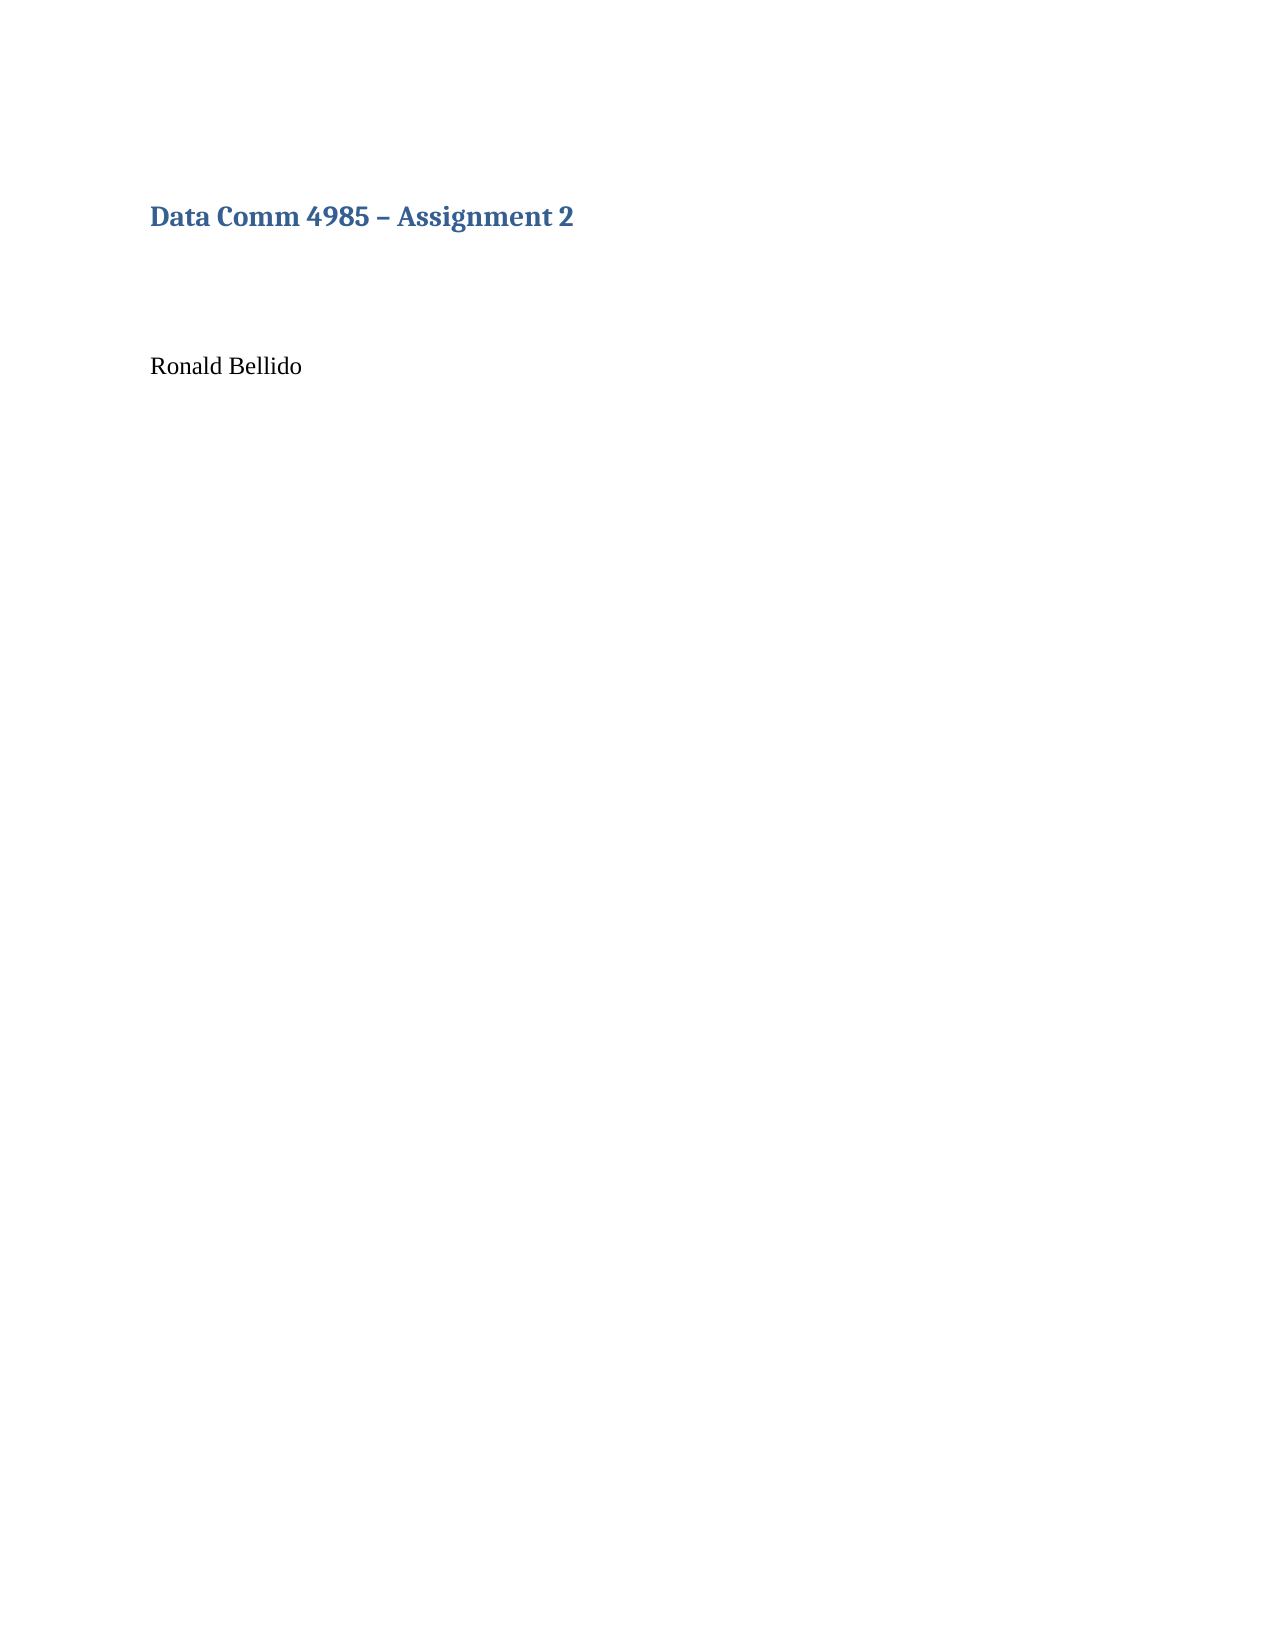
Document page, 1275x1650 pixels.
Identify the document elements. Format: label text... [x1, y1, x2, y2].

text Ronald Bellido [150, 351, 1125, 380]
subtitle Data Comm 4985 – Assignment 2 [150, 200, 1125, 233]
